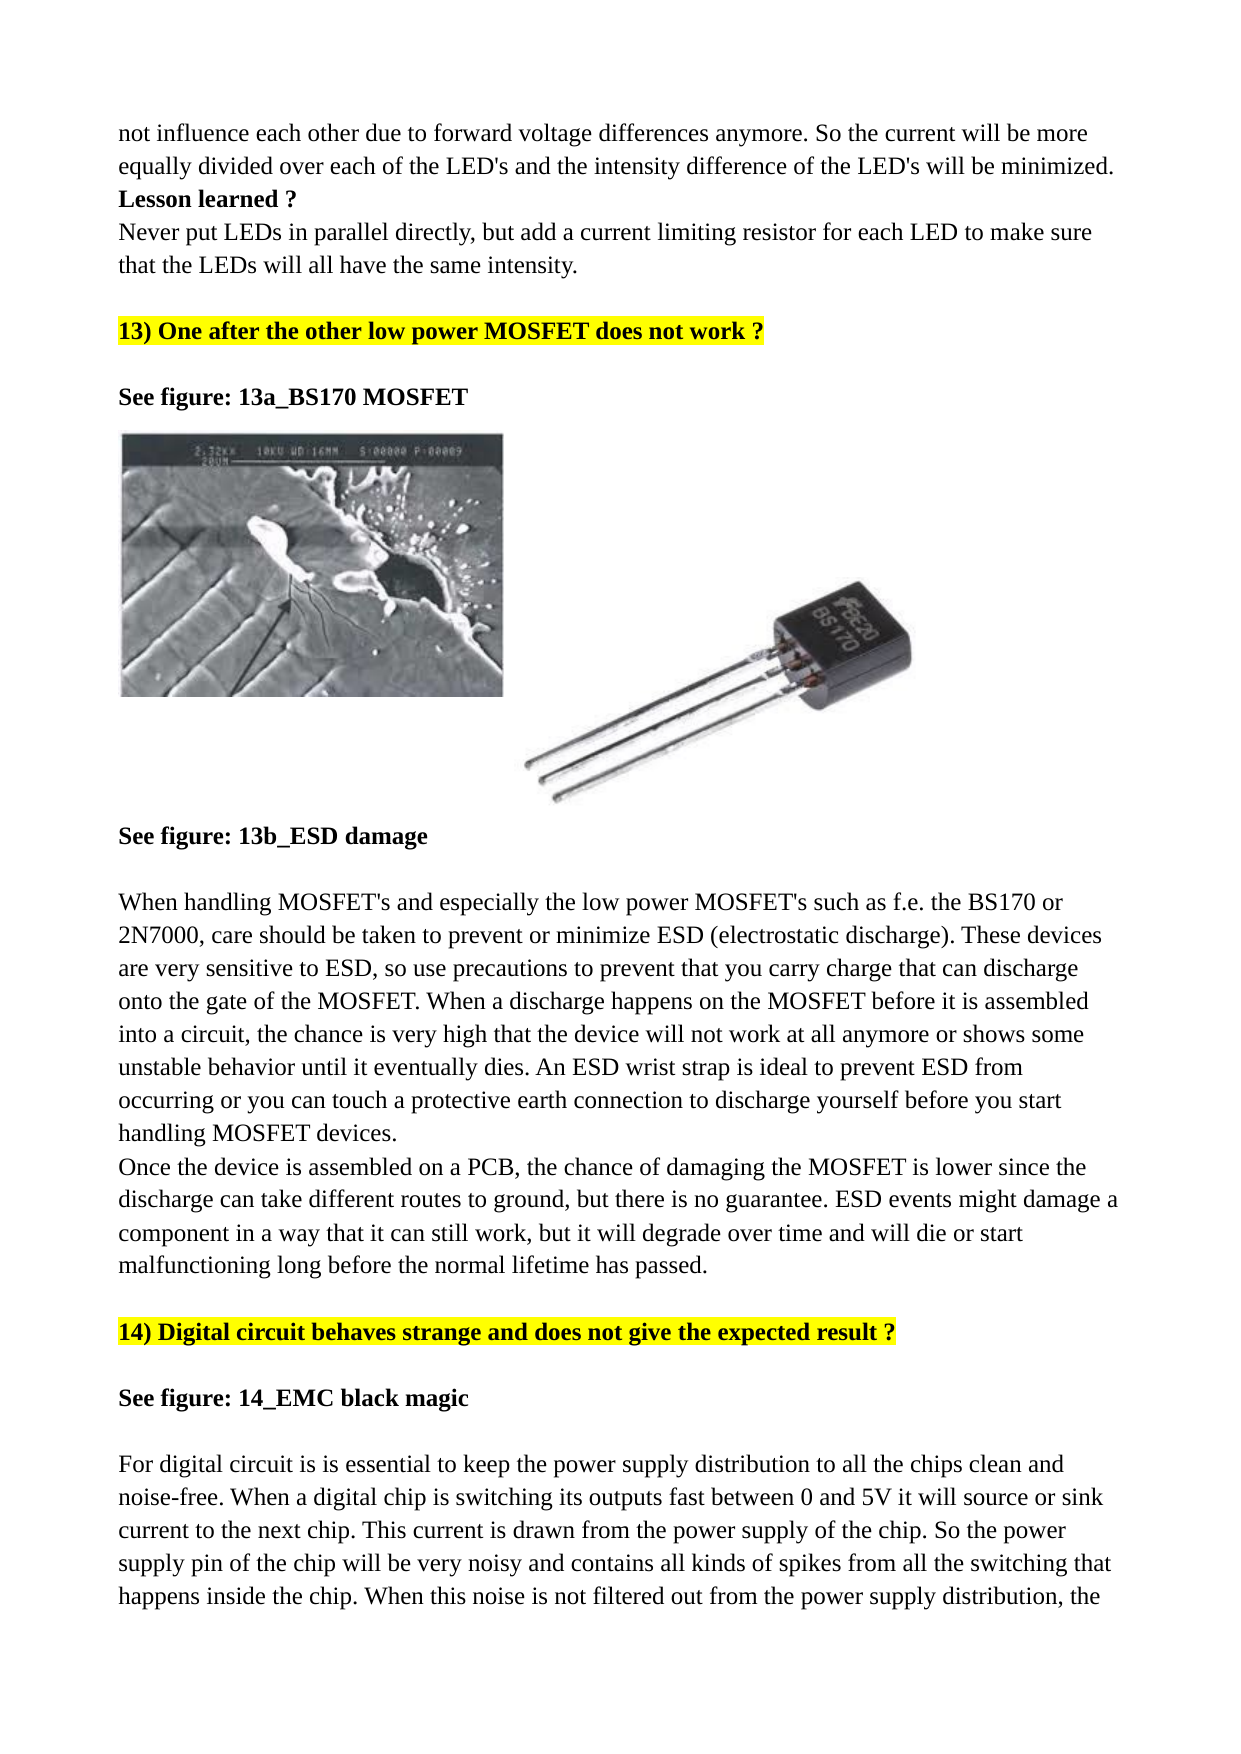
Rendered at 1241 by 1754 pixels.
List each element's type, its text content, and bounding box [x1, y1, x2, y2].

text not influence each other due to forward voltage differences anymore. So the current will be more equally divided over each of the LED's and the intensity difference of the LED's will be minimized. Lesson learned ? Never put LEDs in parallel directly, but add a current limiting resistor for each LED to make sure that the LEDs will all have the same intensity. 13) One after the other low power MOSFET does not work ? See figure: 13a_BS170 MOSFET [118, 118, 1122, 411]
text See figure: 13b_ESD damage When handling MOSFET's and especially the low power MOSFET's such as f.e. the BS170 or 2N7000, care should be taken to prevent or minimize ESD (electrostatic discharge). These devices are very sensitive to ESD, so use precautions to prevent that you carry charge that can discharge onto the gate of the MOSFET. When a discharge happens on the MOSFET before it is assembled into a circuit, the chance is very high that the device will not work at all anymore or shows some unstable behavior until it eventually dies. An ESD wrist strap is ideal to prevent ESD from occurring or you can touch a protective earth connection to discharge yourself before you start handling MOSFET devices. Once the device is assembled on a PCB, the chance of damaging the MOSFET is lower since the discharge can take different routes to ground, but there is no guarantee. ESD events might damage a component in a way that it can still work, but it will degrade over time and will die or start malfunctioning long before the normal lifetime has passed. 14) Digital circuit behaves strange and does not give the expected result ? See figure: 14_EMC black magic For digital circuit is is essential to keep the power supply distribution to all the chips clean and noise-free. When a digital chip is switching its outputs fast between 0 and 5V it will source or sink current to the next chip. This current is drawn from the power supply of the chip. So the power supply pin of the chip will be very noisy and contains all kinds of spikes from all the switching that happens inside the chip. When this noise is not filtered out from the power supply distribution, the [118, 430, 1122, 1609]
picture [118, 430, 933, 817]
